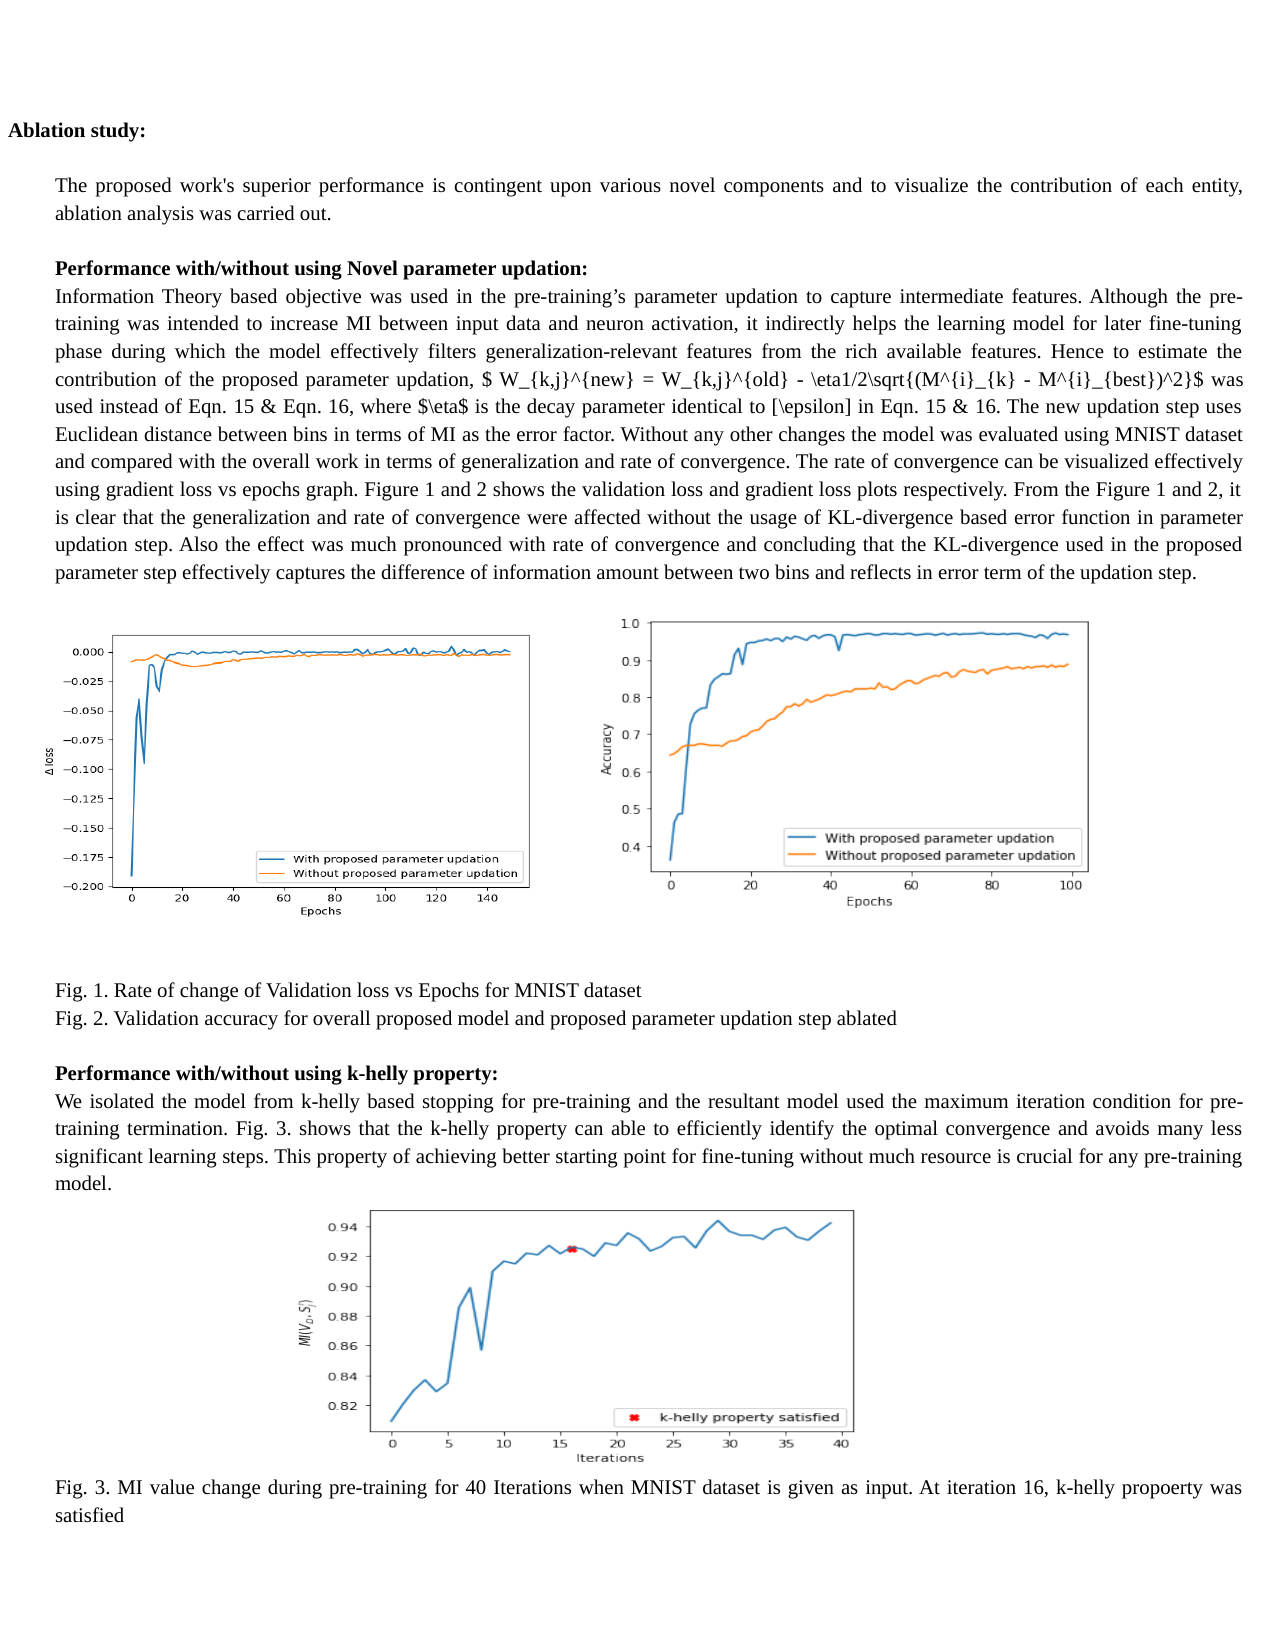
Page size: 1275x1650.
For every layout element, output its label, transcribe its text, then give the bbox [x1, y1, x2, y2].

text Fig. 2. Validation accuracy for overall proposed model and proposed parameter updation step ablated [55, 1006, 1245, 1030]
text The proposed work's superior performance is contingent upon various novel components and to visualize the contribution of each entity, ablation analysis was carried out. [55, 173, 1245, 225]
text Performance with/without using k-helly property: [55, 1061, 1245, 1085]
picture [286, 1204, 862, 1470]
picture [593, 611, 1097, 915]
picture [45, 595, 582, 923]
text We isolated the model from k-helly based stopping for pre-training and the resultant model used the maximum iteration condition for pre-training termination. Fig. 3. shows that the k-helly property can able to efficiently identify the optimal convergence and avoids many less significant learning steps. This property of achieving better starting point for fine-tuning without much resource is crucial for any pre-training model. [55, 1088, 1245, 1195]
text Information Theory based objective was used in the pre-training’s parameter updation to capture intermediate features. Although the pre-training was intended to increase MI between input data and neuron activation, it indirectly helps the learning model for later fine-tuning phase during which the model effectively filters generalization-relevant features from the rich available features. Hence to estimate the contribution of the proposed parameter updation, $ W_{k,j}^{new} = W_{k,j}^{old} - \eta1/2\sqrt{(M^{i}_{k} - M^{i}_{best})^2}$ was used instead of Eqn. 15 & Eqn. 16, where $\eta$ is the decay parameter identical to [\epsilon] in Eqn. 15 & 16. The new updation step uses Euclidean distance between bins in terms of MI as the error factor. Without any other changes the model was evaluated using MNIST dataset and compared with the overall work in terms of generalization and rate of convergence. The rate of convergence can be visualized effectively using gradient loss vs epochs graph. Figure 1 and 2 shows the validation loss and gradient loss plots respectively. From the Figure 1 and 2, it is clear that the generalization and rate of convergence were affected without the usage of KL-divergence based error function in parameter updation step. Also the effect was much pronounced with rate of convergence and concluding that the KL-divergence used in the proposed parameter step effectively captures the difference of information amount between two bins and reflects in error term of the updation step. [55, 284, 1245, 584]
text Ablation study: [8, 118, 1245, 142]
text Fig. 3. MI value change during pre-training for 40 Iterations when MNIST dataset is given as input. At iteration 16, k-helly propoerty was satisfied [55, 1475, 1245, 1527]
text Performance with/without using Novel parameter updation: [55, 256, 1245, 280]
text Fig. 1. Rate of change of Validation loss vs Epochs for MNIST dataset [55, 978, 1245, 1002]
